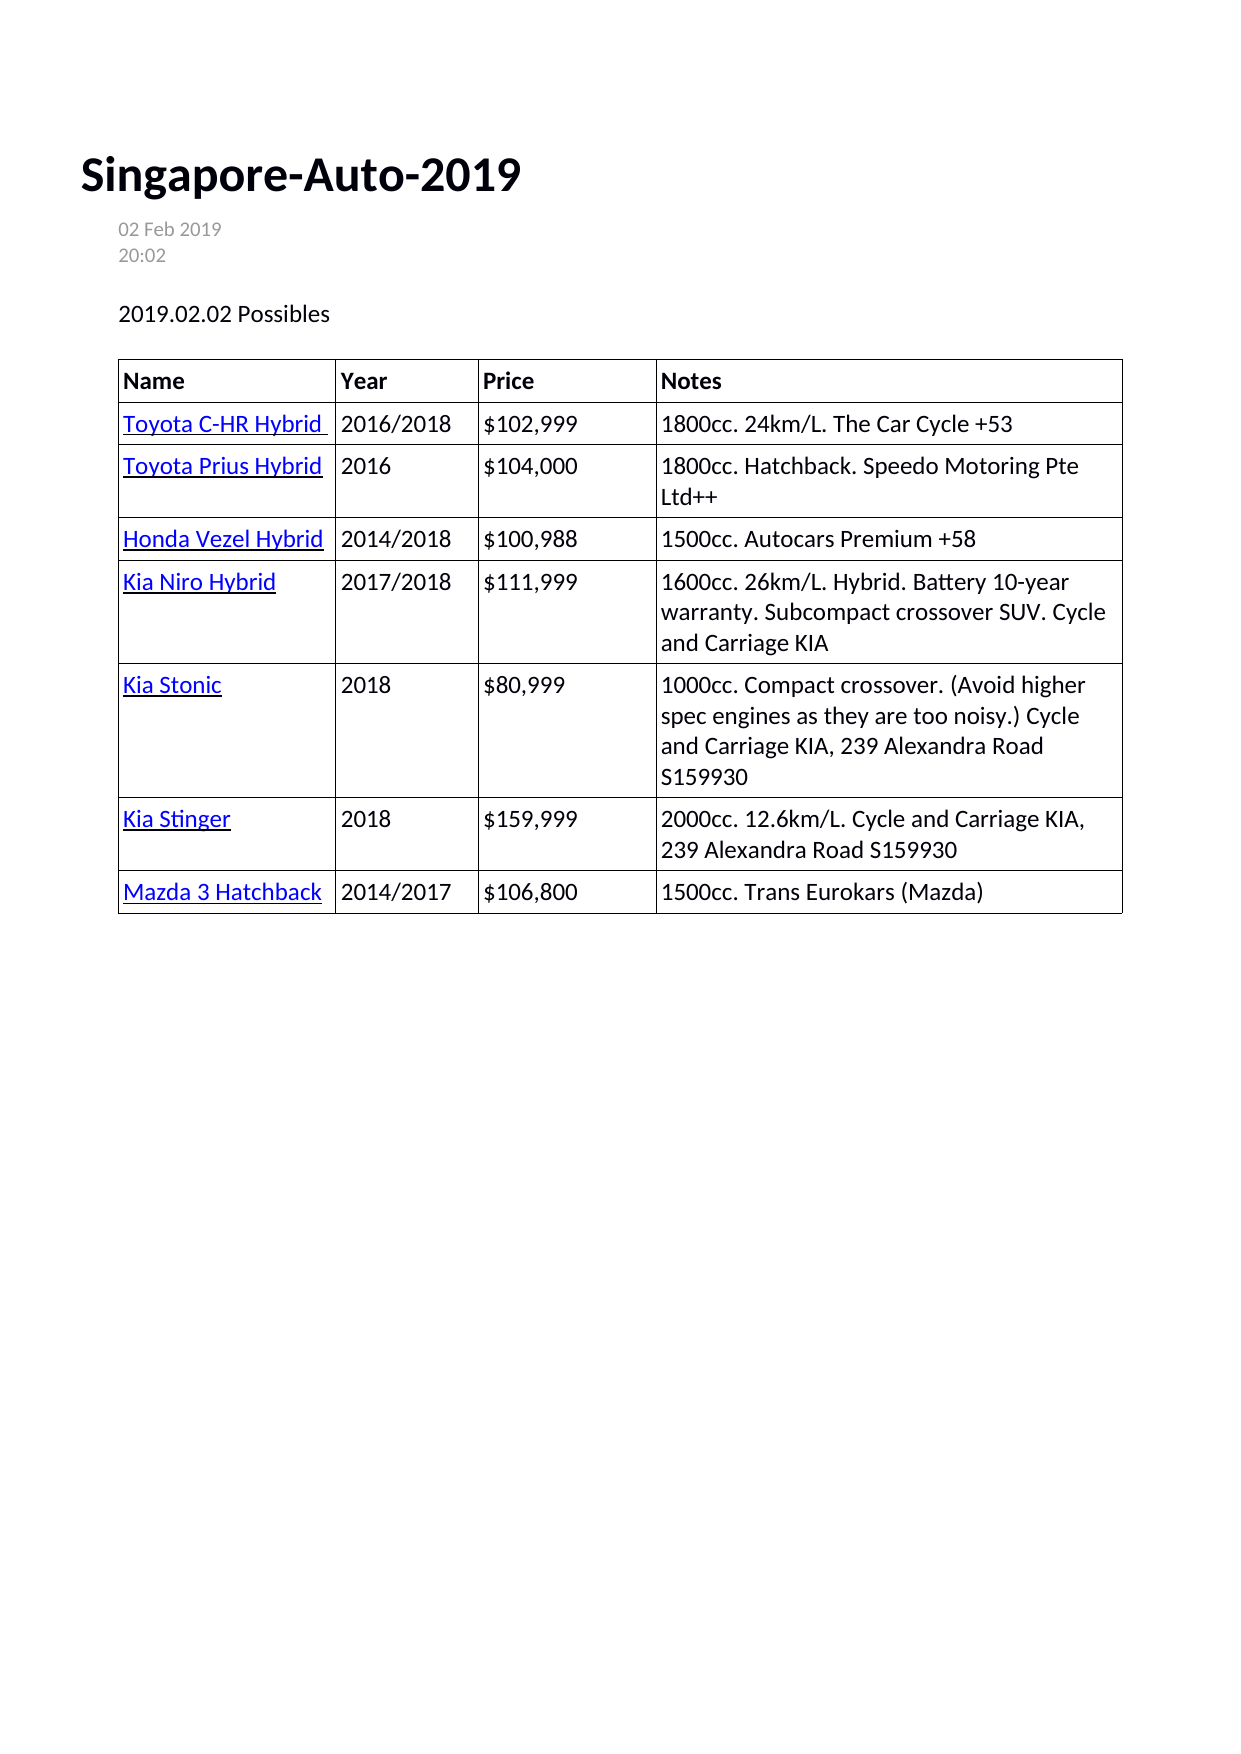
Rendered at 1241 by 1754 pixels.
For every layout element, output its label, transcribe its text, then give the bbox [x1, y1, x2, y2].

table_cell Kia Stinger [119, 798, 335, 870]
table_cell 1500cc. Trans Eurokars (Mazda) [657, 871, 1122, 913]
table_cell 1000cc. Compact crossover. (Avoid higher spec engines as they are too noisy.) Cycle and Carriage KIA, 239 Alexandra Road S159930 [657, 664, 1122, 797]
table_cell 2016 [336, 445, 478, 517]
table_cell 2018 [336, 664, 478, 797]
table_cell 2014/2018 [336, 518, 478, 559]
table_cell 2014/2017 [336, 871, 478, 913]
text 2019.02.02 Possibles [118, 298, 1122, 328]
table_cell Toyota C-HR Hybrid [119, 403, 335, 444]
table_cell $159,999 [479, 798, 656, 870]
table_header Price [479, 360, 656, 402]
table_cell 1500cc. Autocars Premium +58 [657, 518, 1122, 559]
table_header Notes [657, 360, 1122, 402]
text 20:02 [118, 242, 1122, 267]
table_cell $104,000 [479, 445, 656, 517]
table_cell 2000cc. 12.6km/L. Cycle and Carriage KIA, 239 Alexandra Road S159930 [657, 798, 1122, 870]
table_cell 2017/2018 [336, 561, 478, 663]
table_cell Mazda 3 Hatchback [119, 871, 335, 913]
subtitle Singapore-Auto-2019 [81, 143, 1122, 204]
table_cell $111,999 [479, 561, 656, 663]
text 02 Feb 2019 [118, 217, 1122, 242]
table_header Name [119, 360, 335, 402]
table_cell Kia Stonic [119, 664, 335, 797]
table_cell $106,800 [479, 871, 656, 913]
table_cell 2018 [336, 798, 478, 870]
table_cell $100,988 [479, 518, 656, 559]
table_cell Honda Vezel Hybrid [119, 518, 335, 559]
table_cell 1800cc. 24km/L. The Car Cycle +53 [657, 403, 1122, 444]
table_header Year [336, 360, 478, 402]
table_cell 2016/2018 [336, 403, 478, 444]
table_cell 1600cc. 26km/L. Hybrid. Battery 10-year warranty. Subcompact crossover SUV. Cycle and Carriage KIA [657, 561, 1122, 663]
table_cell Kia Niro Hybrid [119, 561, 335, 663]
table_cell $102,999 [479, 403, 656, 444]
table_cell Toyota Prius Hybrid [119, 445, 335, 517]
table_cell 1800cc. Hatchback. Speedo Motoring Pte Ltd++ [657, 445, 1122, 517]
table_cell $80,999 [479, 664, 656, 797]
